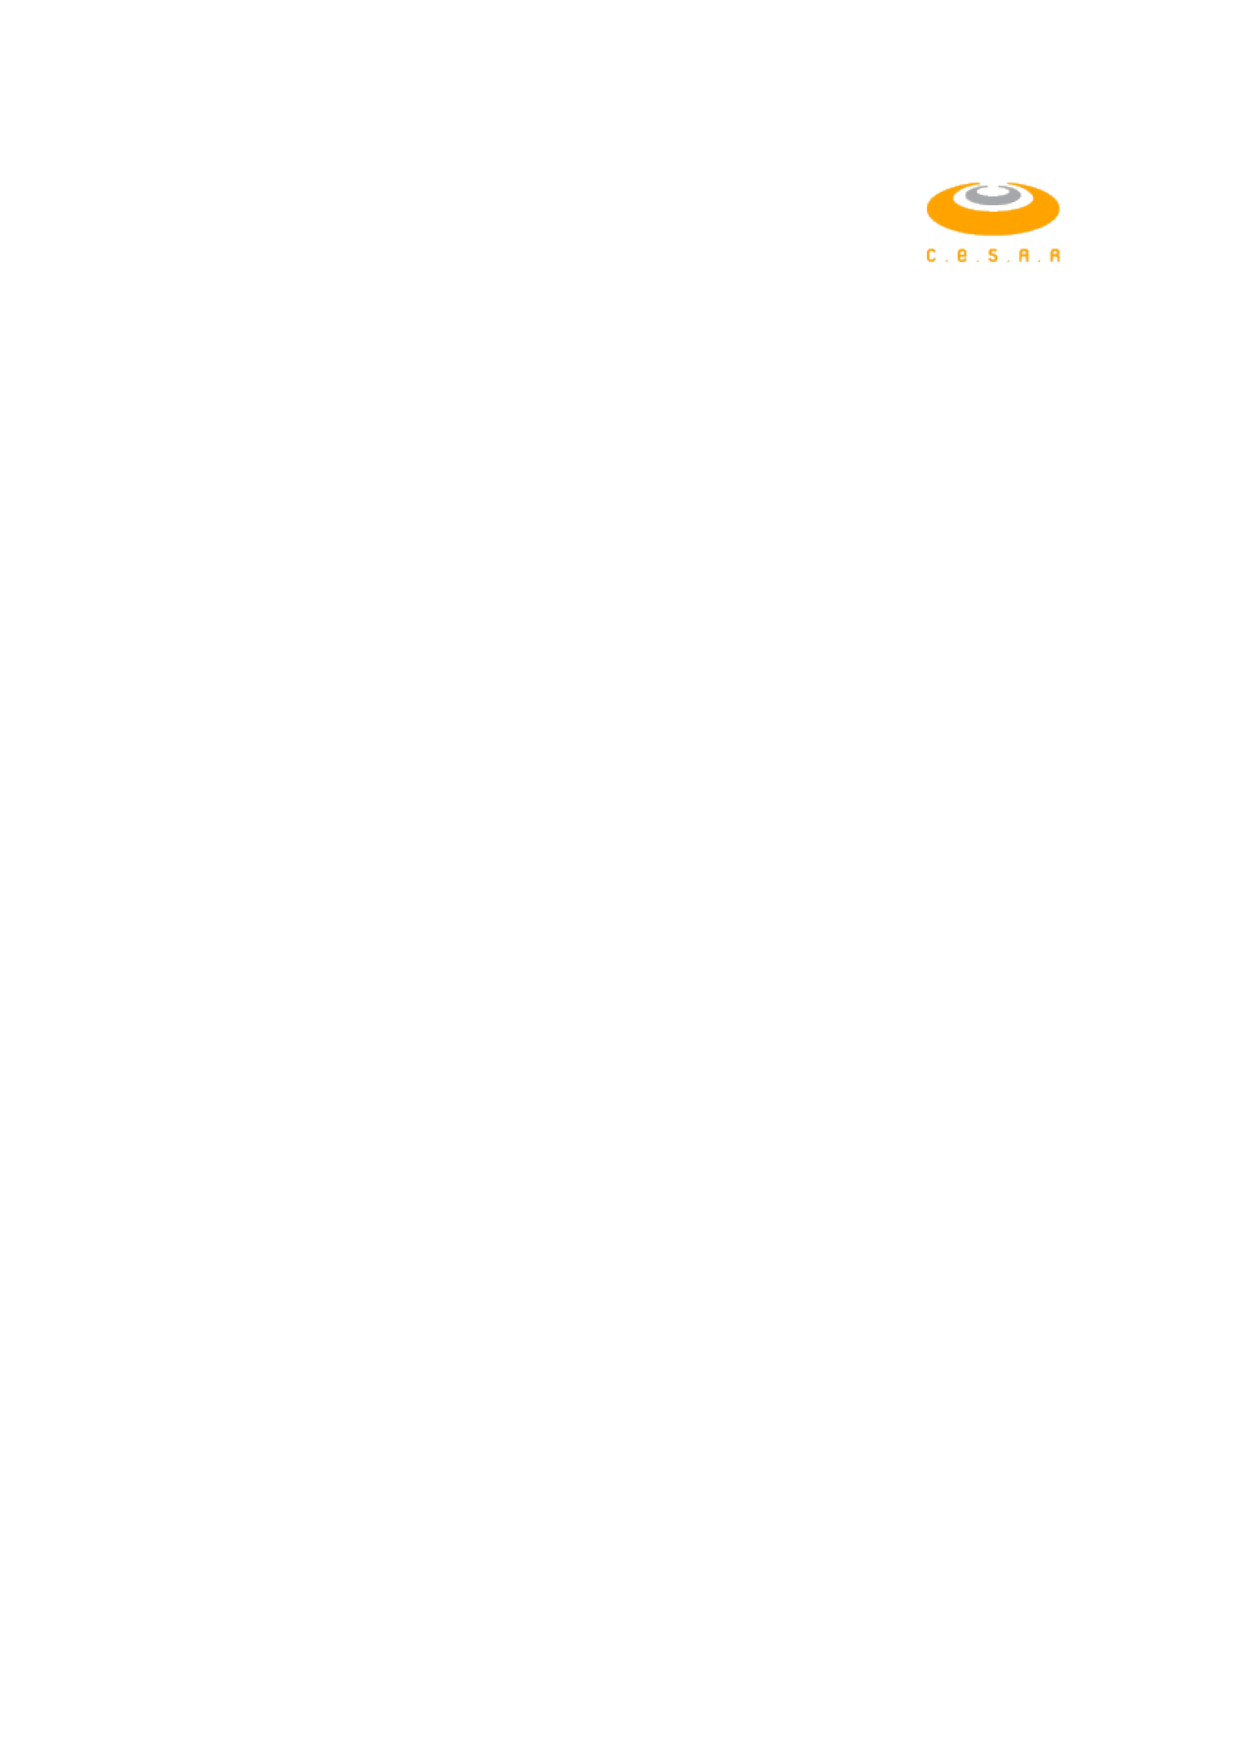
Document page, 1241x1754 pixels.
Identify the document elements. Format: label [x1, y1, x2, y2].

picture [924, 178, 1062, 267]
